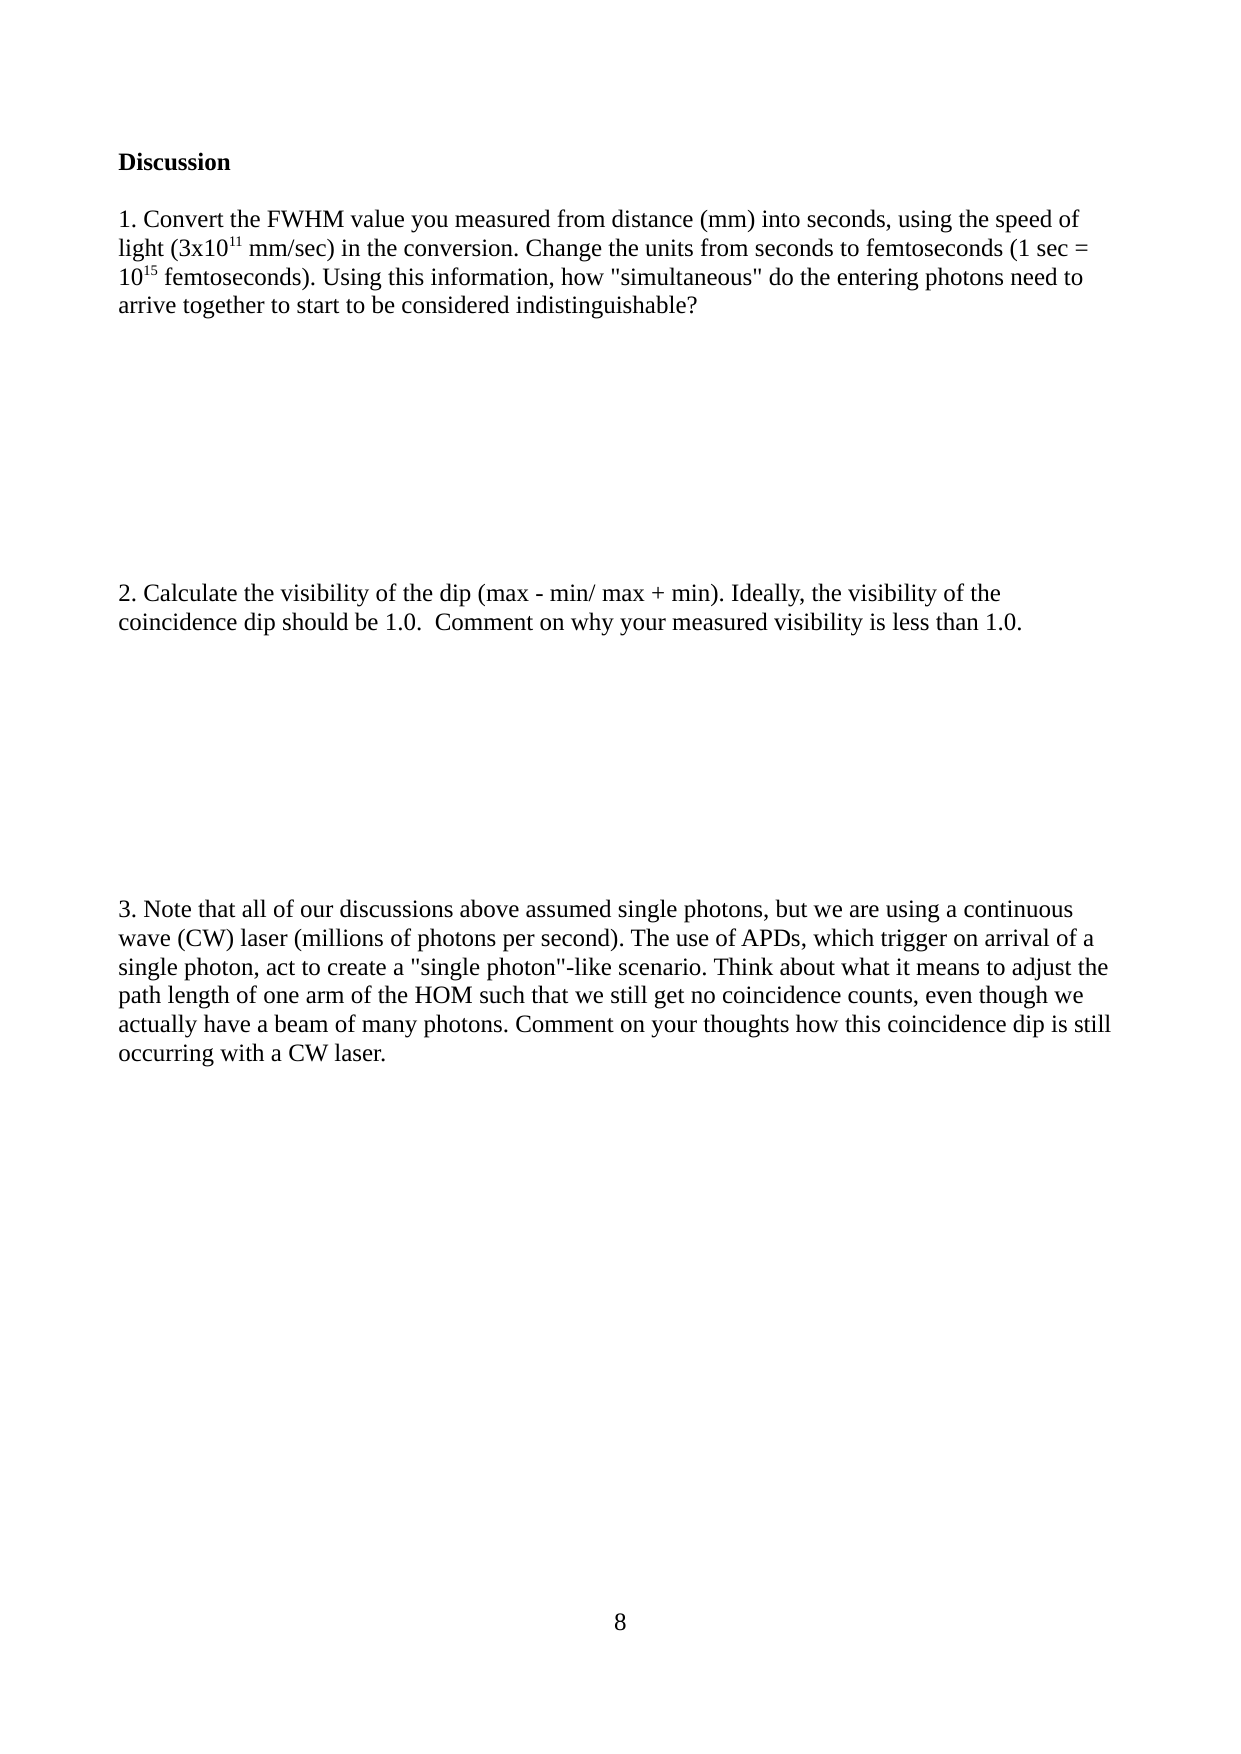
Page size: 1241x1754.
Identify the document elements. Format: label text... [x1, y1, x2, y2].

text 3. Note that all of our discussions above assumed single photons, but we are using a continuous wave (CW) laser (millions of photons per second). The use of APDs, which trigger on arrival of a single photon, act to create a "single photon"-like scenario. Think about what it means to adjust the path length of one arm of the HOM such that we still get no coincidence counts, even though we actually have a beam of many photons. Comment on your thoughts how this coincidence dip is still occurring with a CW laser. [118, 894, 1122, 1067]
text 2. Calculate the visibility of the dip (max - min/ max + min). Ideally, the visibility of the coincidence dip should be 1.0. Comment on why your measured visibility is less than 1.0. [118, 578, 1122, 636]
text Discussion [118, 147, 1122, 176]
text 1. Convert the FWHM value you measured from distance (mm) into seconds, using the speed of light (3x1011 mm/sec) in the conversion. Change the units from seconds to femtoseconds (1 sec = 1015 femtoseconds). Using this information, how "simultaneous" do the entering photons need to arrive together to start to be considered indistinguishable? [118, 204, 1122, 319]
